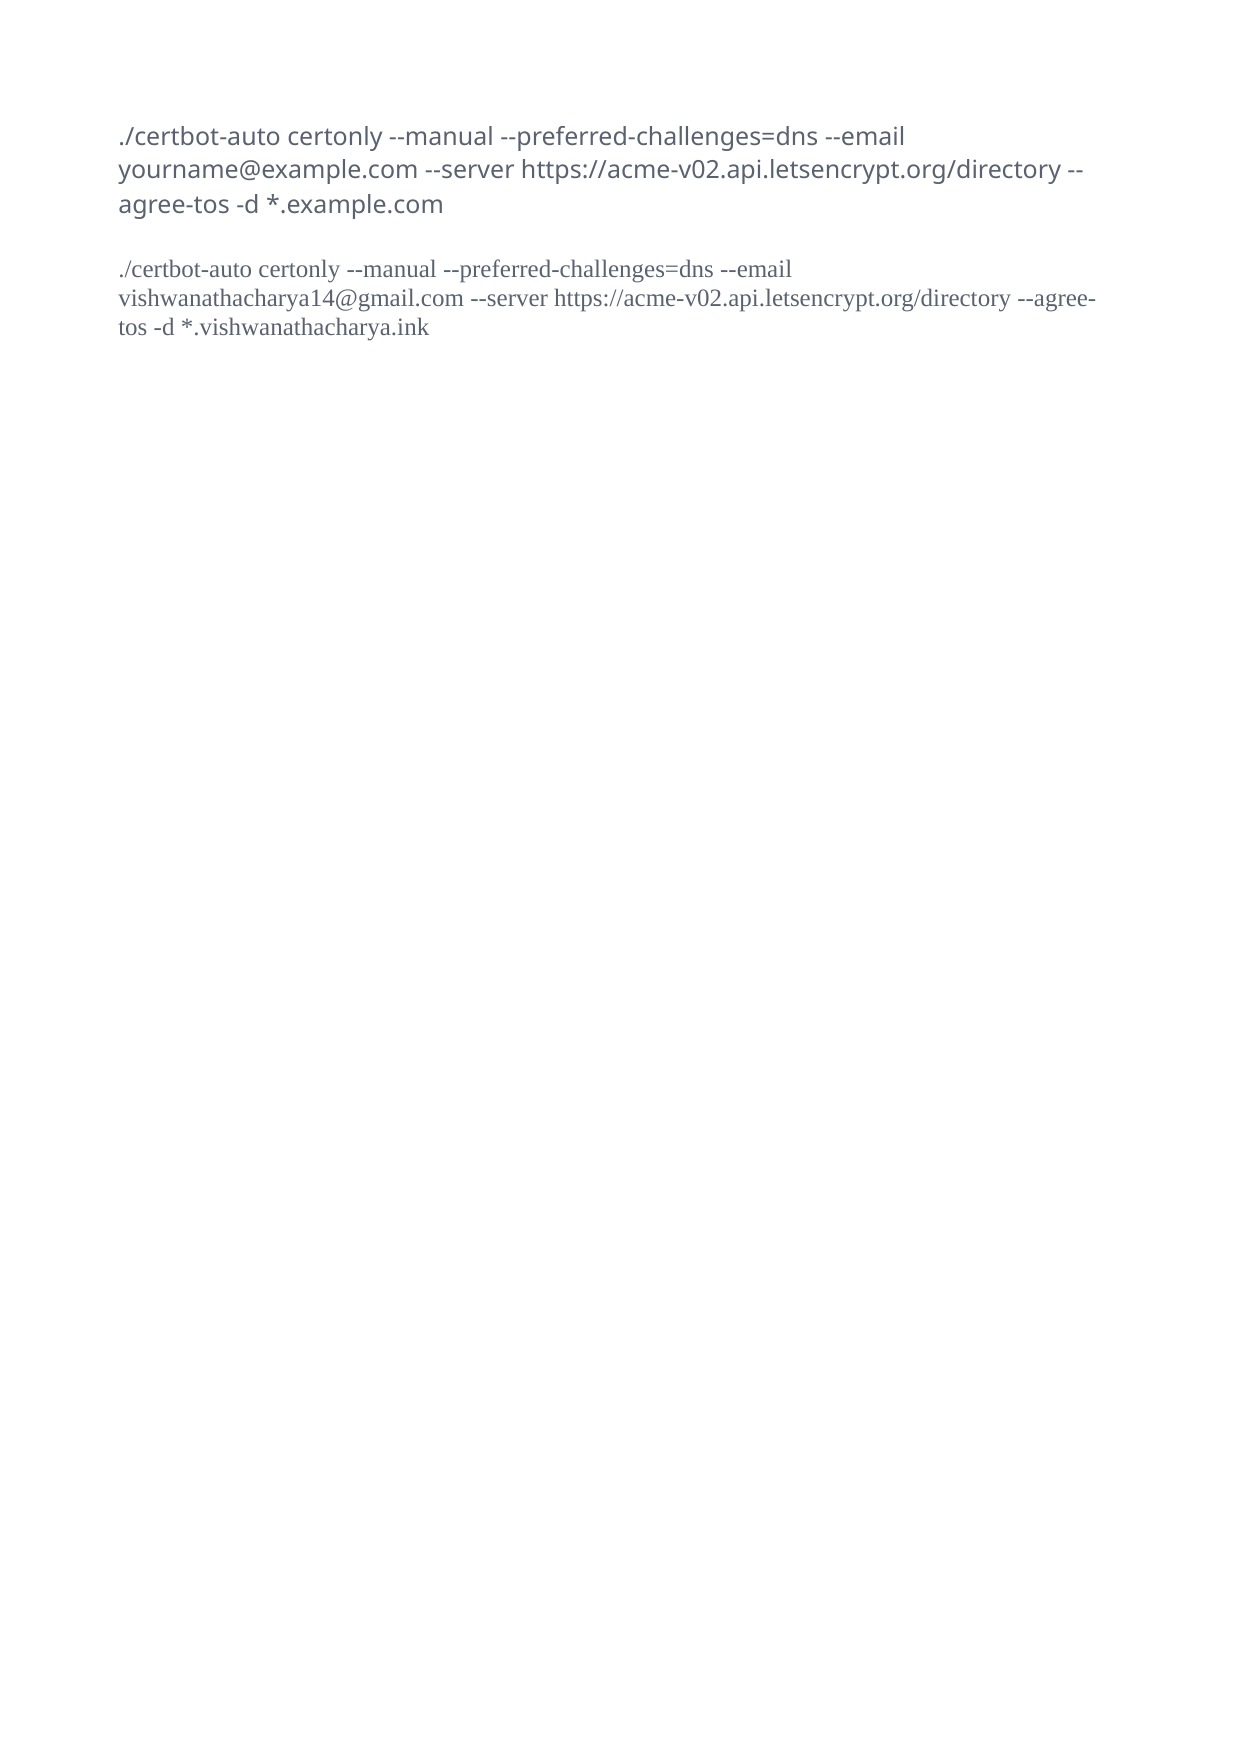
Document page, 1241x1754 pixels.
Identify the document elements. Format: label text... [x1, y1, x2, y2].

text ./certbot-auto certonly --manual --preferred-challenges=dns --email vishwanathacharya14@gmail.com --server https://acme-v02.api.letsencrypt.org/directory --agree-tos -d *.vishwanathacharya.ink [118, 254, 1122, 341]
text ./certbot-auto certonly --manual --preferred-challenges=dns --email yourname@example.com --server https://acme-v02.api.letsencrypt.org/directory --agree-tos -d *.example.com [118, 118, 1122, 220]
